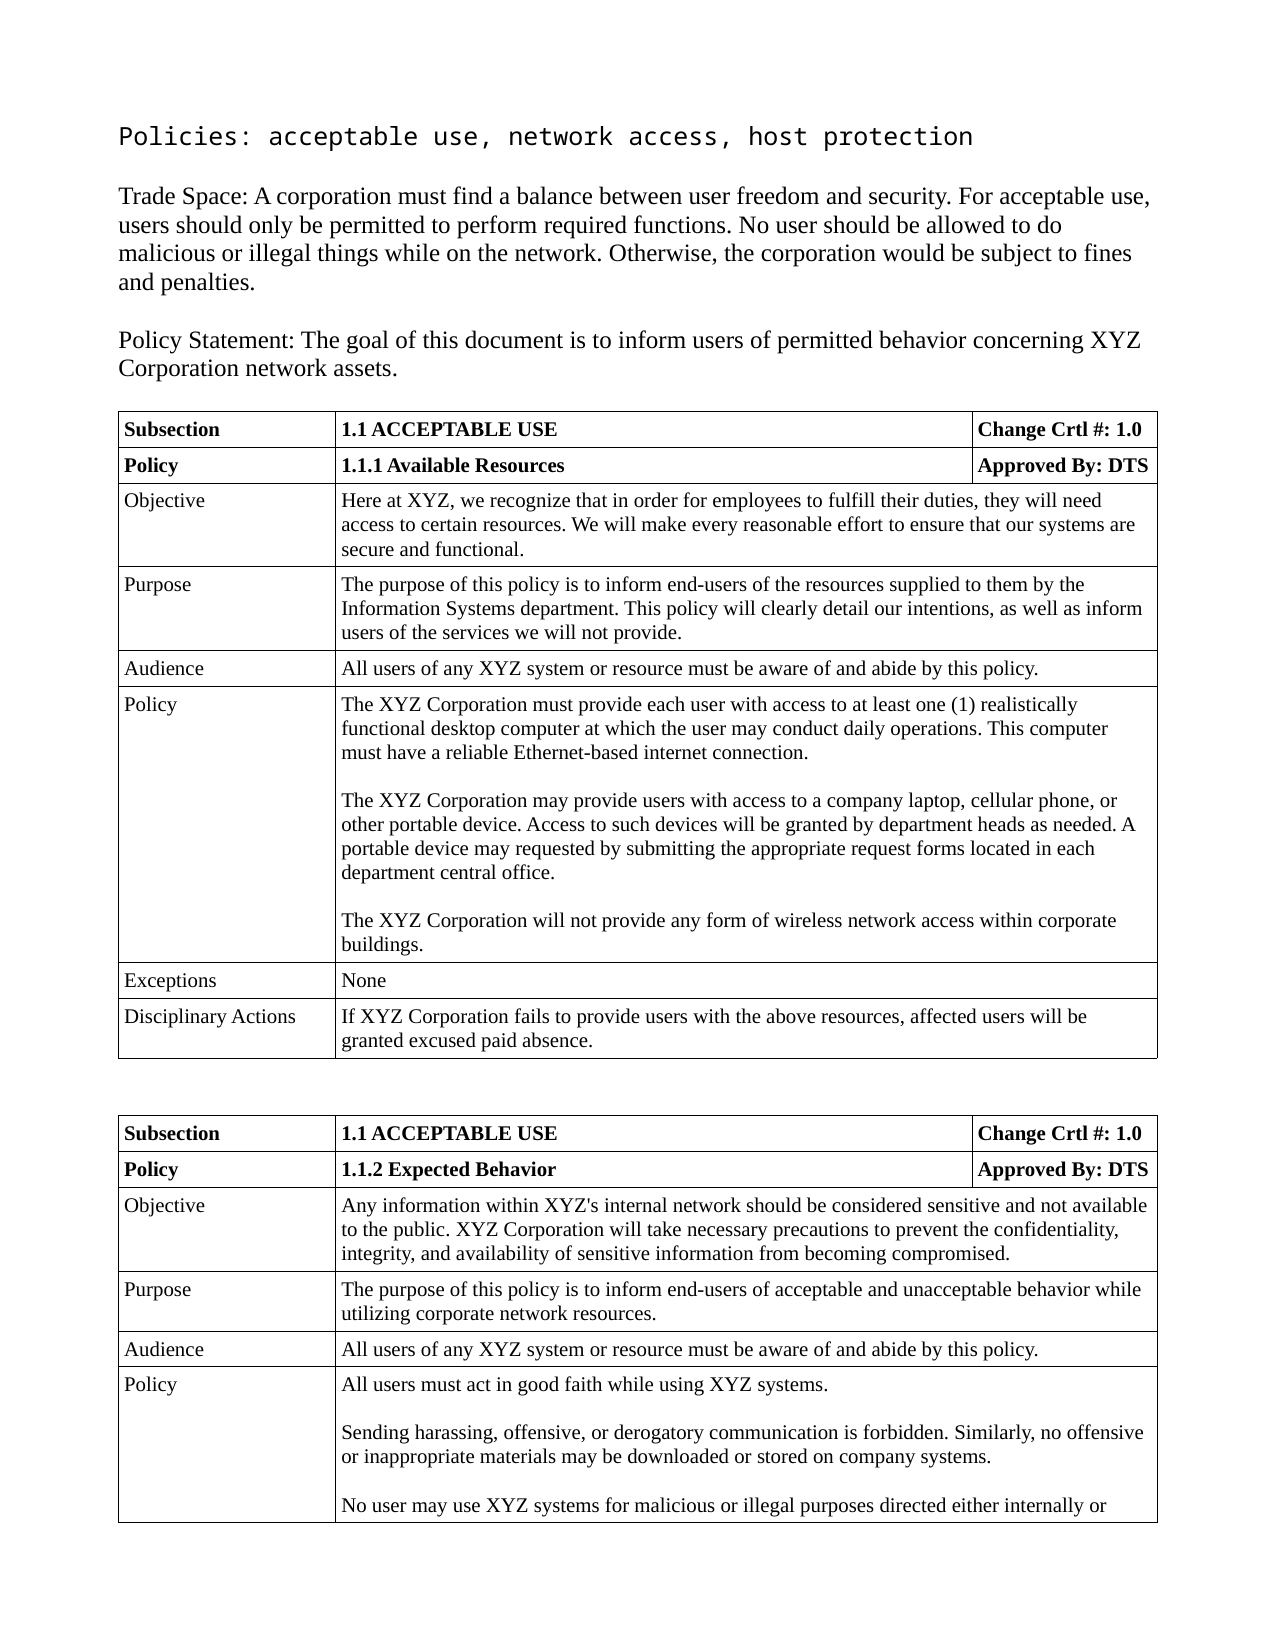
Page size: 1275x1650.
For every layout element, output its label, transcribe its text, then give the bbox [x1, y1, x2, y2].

table_cell Any information within XYZ's internal network should be considered sensitive and not available to the public. XYZ Corporation will take necessary precautions to prevent the confidentiality, integrity, and availability of sensitive information from becoming compromised. [336, 1188, 1157, 1271]
table_cell Audience [119, 1332, 335, 1366]
table_cell Disciplinary Actions [119, 999, 335, 1058]
table_cell The purpose of this policy is to inform end-users of the resources supplied to them by the Information Systems department. This policy will clearly detail our intentions, as well as inform users of the services we will not provide. [336, 567, 1157, 650]
table_cell Purpose [119, 1272, 335, 1331]
table_header 1.1 ACCEPTABLE USE [336, 1116, 972, 1151]
table_cell The purpose of this policy is to inform end-users of acceptable and unacceptable behavior while utilizing corporate network resources. [336, 1272, 1157, 1331]
text Policies: acceptable use, network access, host protection [118, 118, 1157, 152]
table_cell 1.1.2 Expected Behavior [336, 1152, 972, 1187]
table_cell All users of any XYZ system or resource must be aware of and abide by this policy. [336, 651, 1157, 686]
table_cell None [336, 963, 1157, 998]
table_header Change Crtl #: 1.0 [973, 1116, 1157, 1151]
table_header 1.1 ACCEPTABLE USE [336, 412, 972, 447]
table_cell The XYZ Corporation must provide each user with access to at least one (1) realistically functional desktop computer at which the user may conduct daily operations. This computer must have a reliable Ethernet-based internet connection. The XYZ Corporation may provide users with access to a company laptop, cellular phone, or other portable device. Access to such devices will be granted by department heads as needed. A portable device may requested by submitting the appropriate request forms located in each department central office. The XYZ Corporation will not provide any form of wireless network access within corporate buildings. [336, 687, 1157, 962]
table_cell Audience [119, 651, 335, 686]
table_cell All users of any XYZ system or resource must be aware of and abide by this policy. [336, 1332, 1157, 1366]
table_header Subsection [119, 1116, 335, 1151]
table_cell All users must act in good faith while using XYZ systems. Sending harassing, offensive, or derogatory communication is forbidden. Similarly, no offensive or inappropriate materials may be downloaded or stored on company systems. No user may use XYZ systems for malicious or illegal purposes directed either internally or [336, 1367, 1157, 1522]
text Trade Space: A corporation must find a balance between user freedom and security. For acceptable use, users should only be permitted to perform required functions. No user should be allowed to do malicious or illegal things while on the network. Otherwise, the corporation would be subject to fines and penalties. [118, 181, 1157, 296]
table_cell Policy [119, 1152, 335, 1187]
table_cell Policy [119, 448, 335, 482]
table_cell Purpose [119, 567, 335, 650]
table_cell Approved By: DTS [973, 1152, 1157, 1187]
table_cell Objective [119, 1188, 335, 1271]
table_cell Here at XYZ, we recognize that in order for employees to fulfill their duties, they will need access to certain resources. We will make every reasonable effort to ensure that our systems are secure and functional. [336, 484, 1157, 566]
table_cell Policy [119, 687, 335, 962]
table_cell Approved By: DTS [973, 448, 1157, 482]
table_cell Exceptions [119, 963, 335, 998]
table_cell If XYZ Corporation fails to provide users with the above resources, affected users will be granted excused paid absence. [336, 999, 1157, 1058]
table_cell 1.1.1 Available Resources [336, 448, 972, 482]
table_cell Policy [119, 1367, 335, 1522]
table_header Change Crtl #: 1.0 [973, 412, 1157, 447]
table_header Subsection [119, 412, 335, 447]
text Policy Statement: The goal of this document is to inform users of permitted behavior concerning XYZ Corporation network assets. [118, 325, 1157, 382]
table_cell Objective [119, 484, 335, 566]
